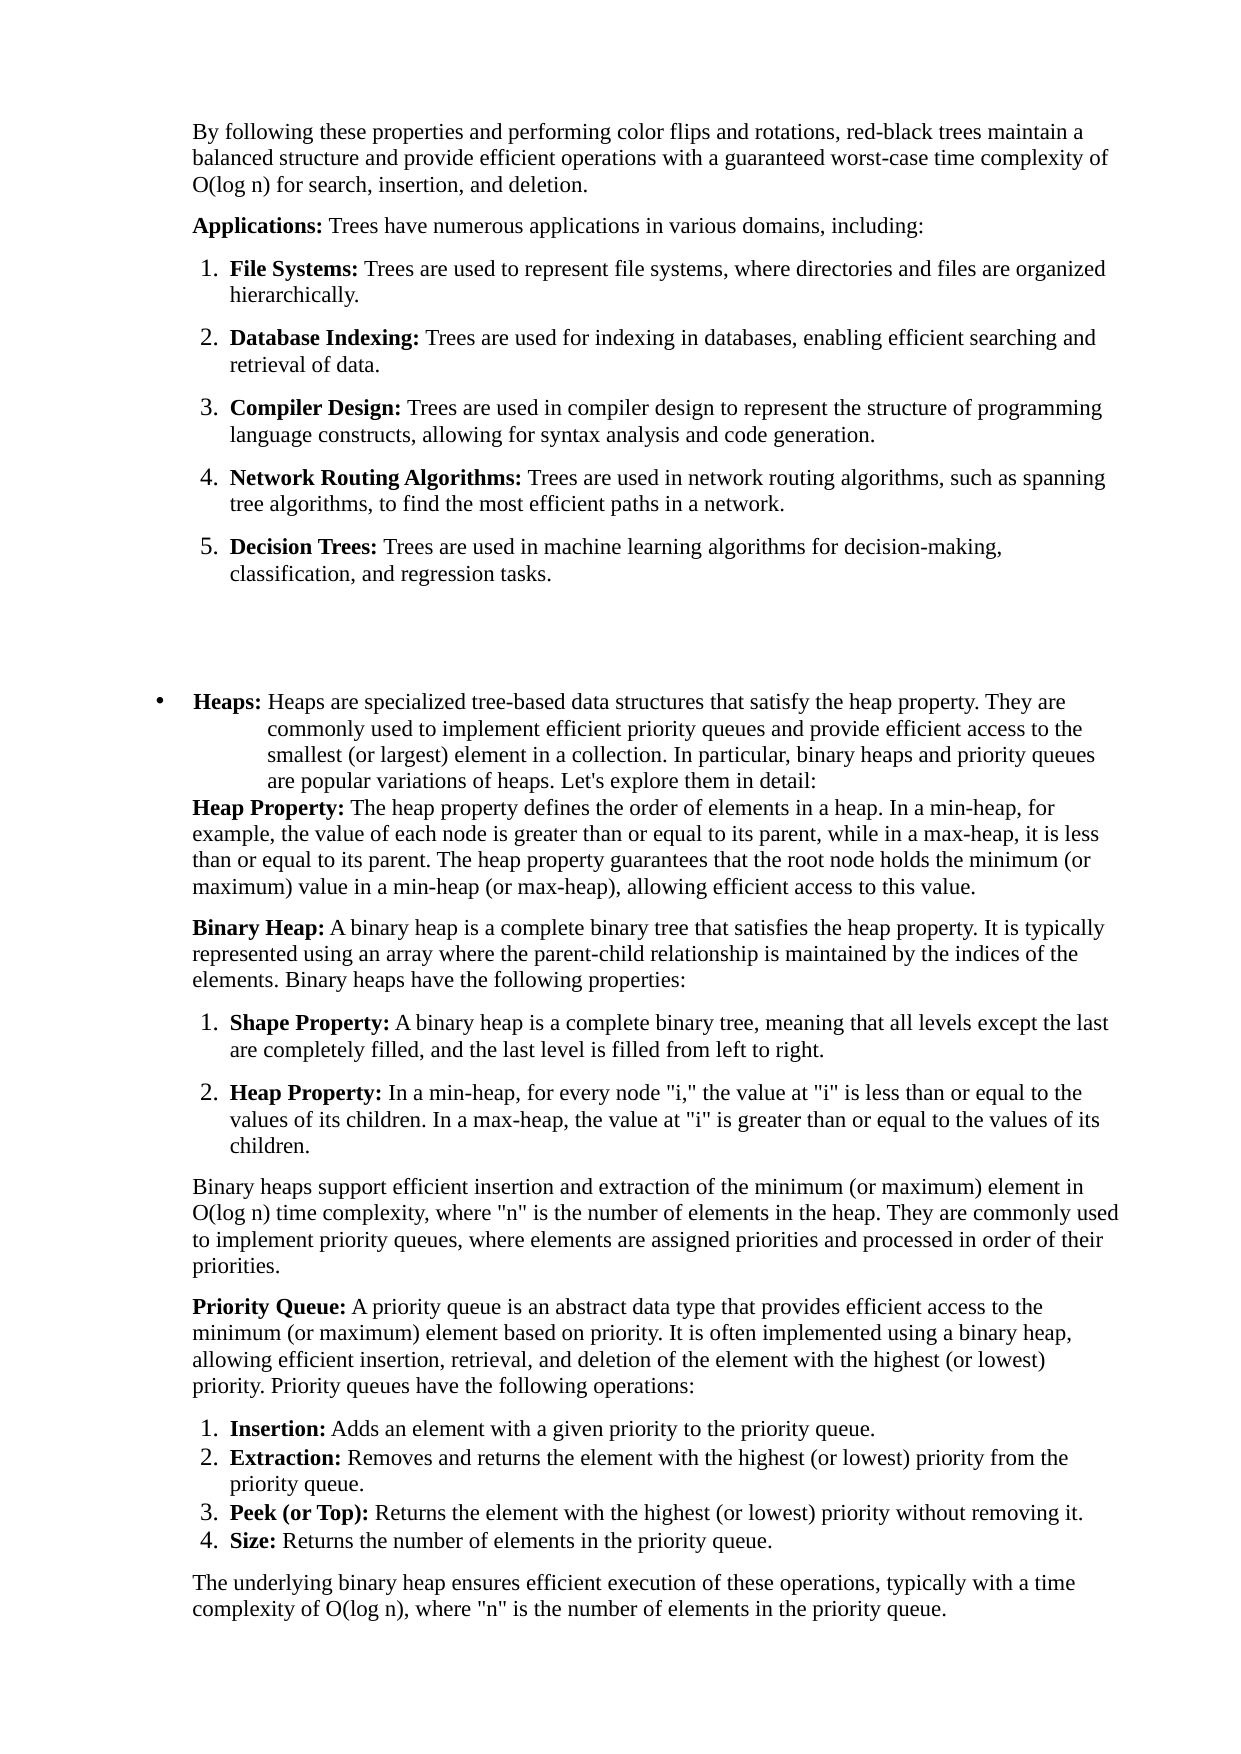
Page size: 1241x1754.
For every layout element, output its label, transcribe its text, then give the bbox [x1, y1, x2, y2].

list Heap Property: In a min-heap, for every node "i," the value at "i" is less than or equal to the values of its children. In a max-heap, the value at "i" is greater than or equal to the values of its children. [200, 1077, 1122, 1158]
text Applications: Trees have numerous applications in various domains, including: [118, 212, 1122, 238]
text Binary Heap: A binary heap is a complete binary tree that satisfies the heap property. It is typically represented using an array where the parent-child relationship is maintained by the indices of the elements. Binary heaps have the following properties: [118, 914, 1122, 993]
list Database Indexing: Trees are used for indexing in databases, enabling efficient searching and retrieval of data. [200, 322, 1122, 377]
list Extraction: Removes and returns the element with the highest (or lowest) priority from the priority queue. [200, 1442, 1122, 1497]
text Priority Queue: A priority queue is an abstract data type that provides efficient access to the minimum (or maximum) element based on priority. It is often implemented using a binary heap, allowing efficient insertion, retrieval, and deletion of the element with the highest (or lowest) priority. Priority queues have the following operations: [118, 1293, 1122, 1398]
list Shape Property: A binary heap is a complete binary tree, meaning that all levels except the last are completely filled, and the last level is filled from left to right. [200, 1007, 1122, 1062]
list Decision Trees: Trees are used in machine learning algorithms for decision-making, classification, and regression tasks. [200, 531, 1122, 587]
list Insertion: Adds an element with a given priority to the priority queue. [200, 1413, 1122, 1442]
list Size: Returns the number of elements in the priority queue. [200, 1526, 1122, 1554]
text By following these properties and performing color flips and rotations, red-black trees maintain a balanced structure and provide efficient operations with a guaranteed worst-case time complexity of O(log n) for search, insertion, and deletion. [118, 118, 1122, 197]
text Binary heaps support efficient insertion and extraction of the minimum (or maximum) element in O(log n) time complexity, where "n" is the number of elements in the heap. They are commonly used to implement priority queues, where elements are assigned priorities and processed in order of their priorities. [118, 1173, 1122, 1278]
list Heaps: Heaps are specialized tree-based data structures that satisfy the heap property. They are commonly used to implement efficient priority queues and provide efficient access to the smallest (or largest) element in a collection. In particular, binary heaps and priority queues are popular variations of heaps. Let's explore them in detail: [156, 688, 1122, 794]
text The underlying binary heap ensures efficient execution of these operations, typically with a time complexity of O(log n), where "n" is the number of elements in the priority queue. [118, 1569, 1122, 1622]
list File Systems: Trees are used to represent file systems, where directories and files are organized hierarchically. [200, 253, 1122, 308]
text Heap Property: The heap property defines the order of elements in a heap. In a min-heap, for example, the value of each node is greater than or equal to its parent, while in a max-heap, it is less than or equal to its parent. The heap property guarantees that the root node holds the minimum (or maximum) value in a min-heap (or max-heap), allowing efficient access to this value. [118, 794, 1122, 899]
list Peek (or Top): Returns the element with the highest (or lowest) priority without removing it. [200, 1497, 1122, 1526]
list Network Routing Algorithms: Trees are used in network routing algorithms, such as spanning tree algorithms, to find the most efficient paths in a network. [200, 462, 1122, 517]
list Compiler Design: Trees are used in compiler design to represent the structure of programming language constructs, allowing for syntax analysis and code generation. [200, 392, 1122, 447]
